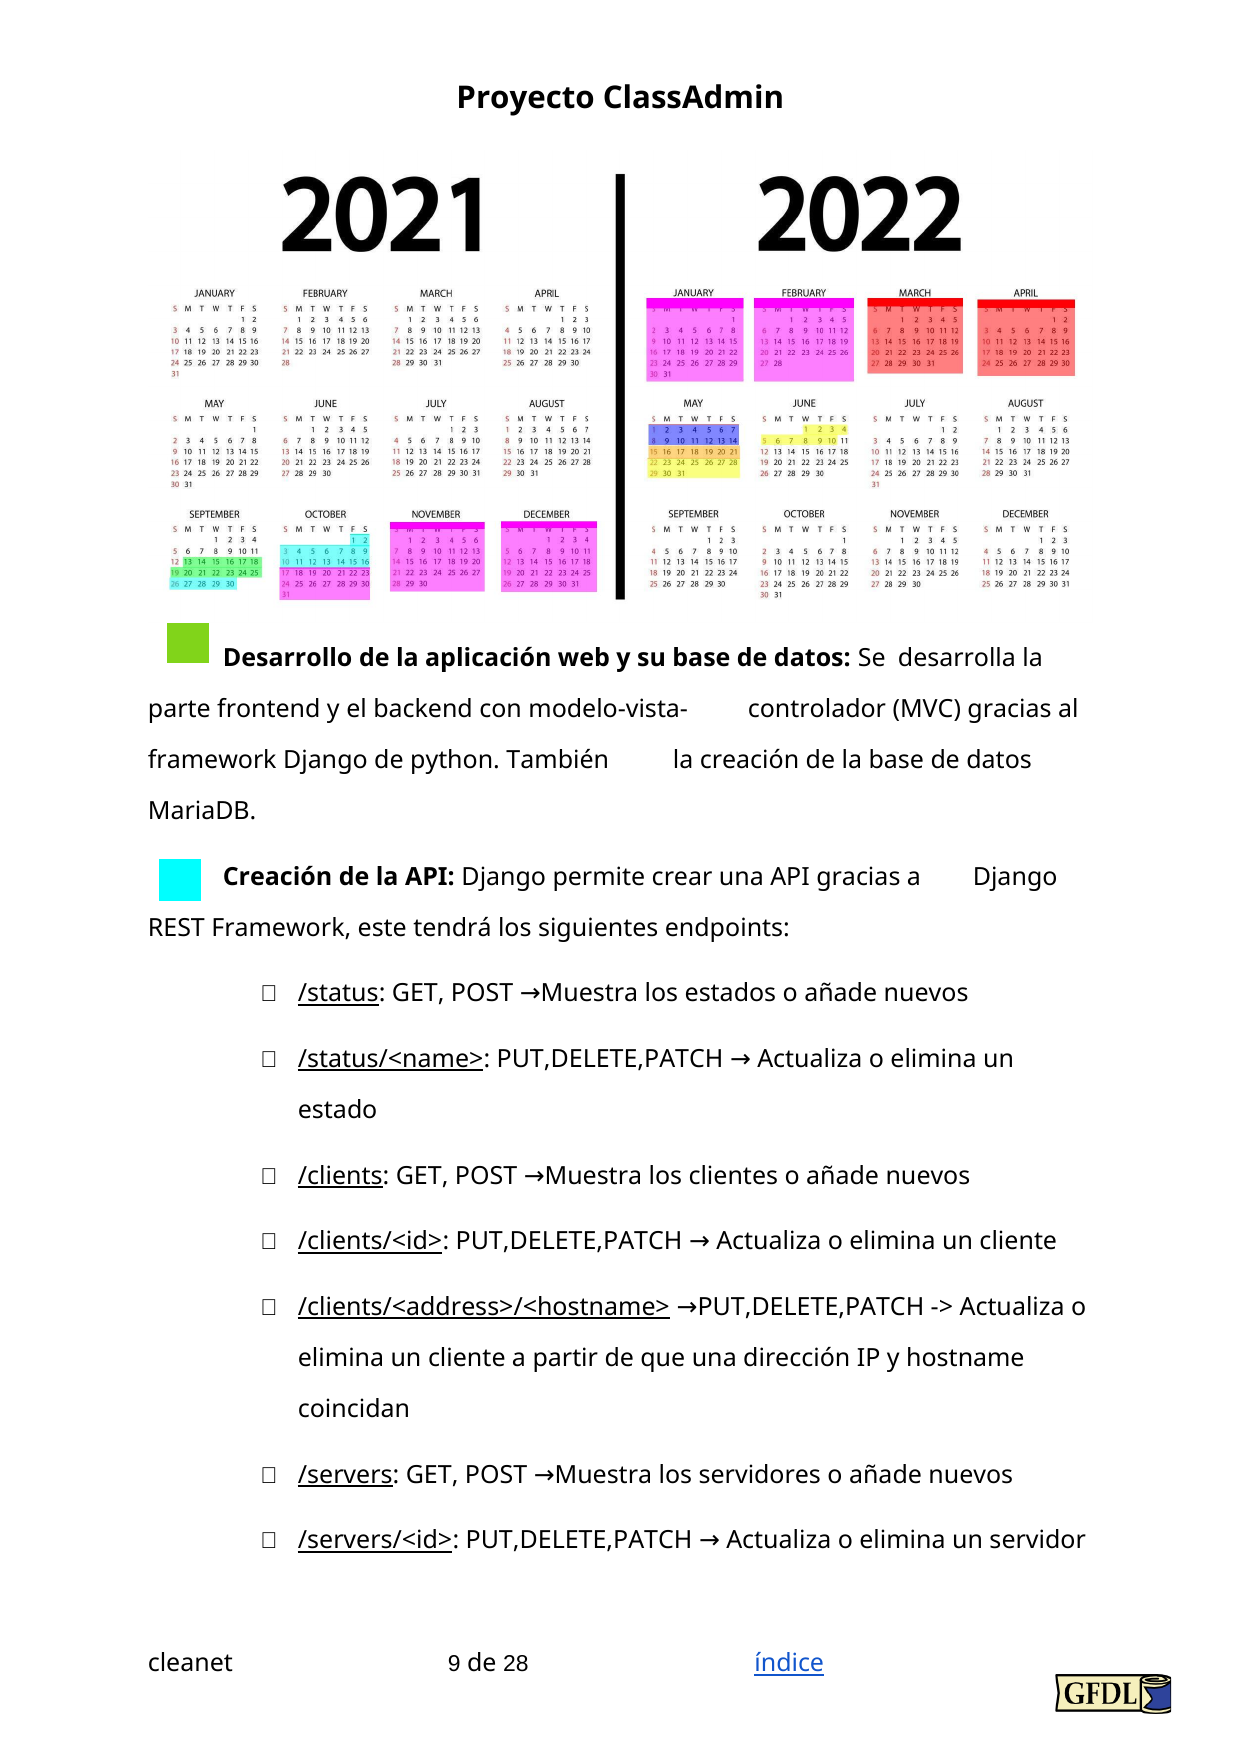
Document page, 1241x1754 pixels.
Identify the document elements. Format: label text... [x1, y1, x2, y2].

list /clients: GET, POST →Muestra los clientes o añade nuevos [260, 1157, 1093, 1191]
picture [147, 150, 1093, 623]
list /status/<name>: PUT,DELETE,PATCH → Actualiza o elimina un estado [260, 1041, 1093, 1126]
text Desarrollo de la aplicación web y su base de datos: Se desarrolla la parte frontend y el backend con modelo-vista- controlador (MVC) gracias al framework Django de python. También la creación de la base de datos MariaDB. [148, 623, 1093, 827]
list /clients/<address>/<hostname> →PUT,DELETE,PATCH -> Actualiza o elimina un cliente a partir de que una dirección IP y hostname coincidan [260, 1288, 1093, 1425]
list /servers/<id>: PUT,DELETE,PATCH → Actualiza o elimina un servidor [260, 1522, 1093, 1556]
text Creación de la API: Django permite crear una API gracias a Django REST Framework, este tendrá los siguientes endpoints: [148, 858, 1093, 943]
list /servers: GET, POST →Muestra los servidores o añade nuevos [260, 1456, 1093, 1490]
list /status: GET, POST →Muestra los estados o añade nuevos [260, 975, 1093, 1009]
list /clients/<id>: PUT,DELETE,PATCH → Actualiza o elimina un cliente [260, 1223, 1093, 1257]
picture [1055, 1674, 1172, 1714]
